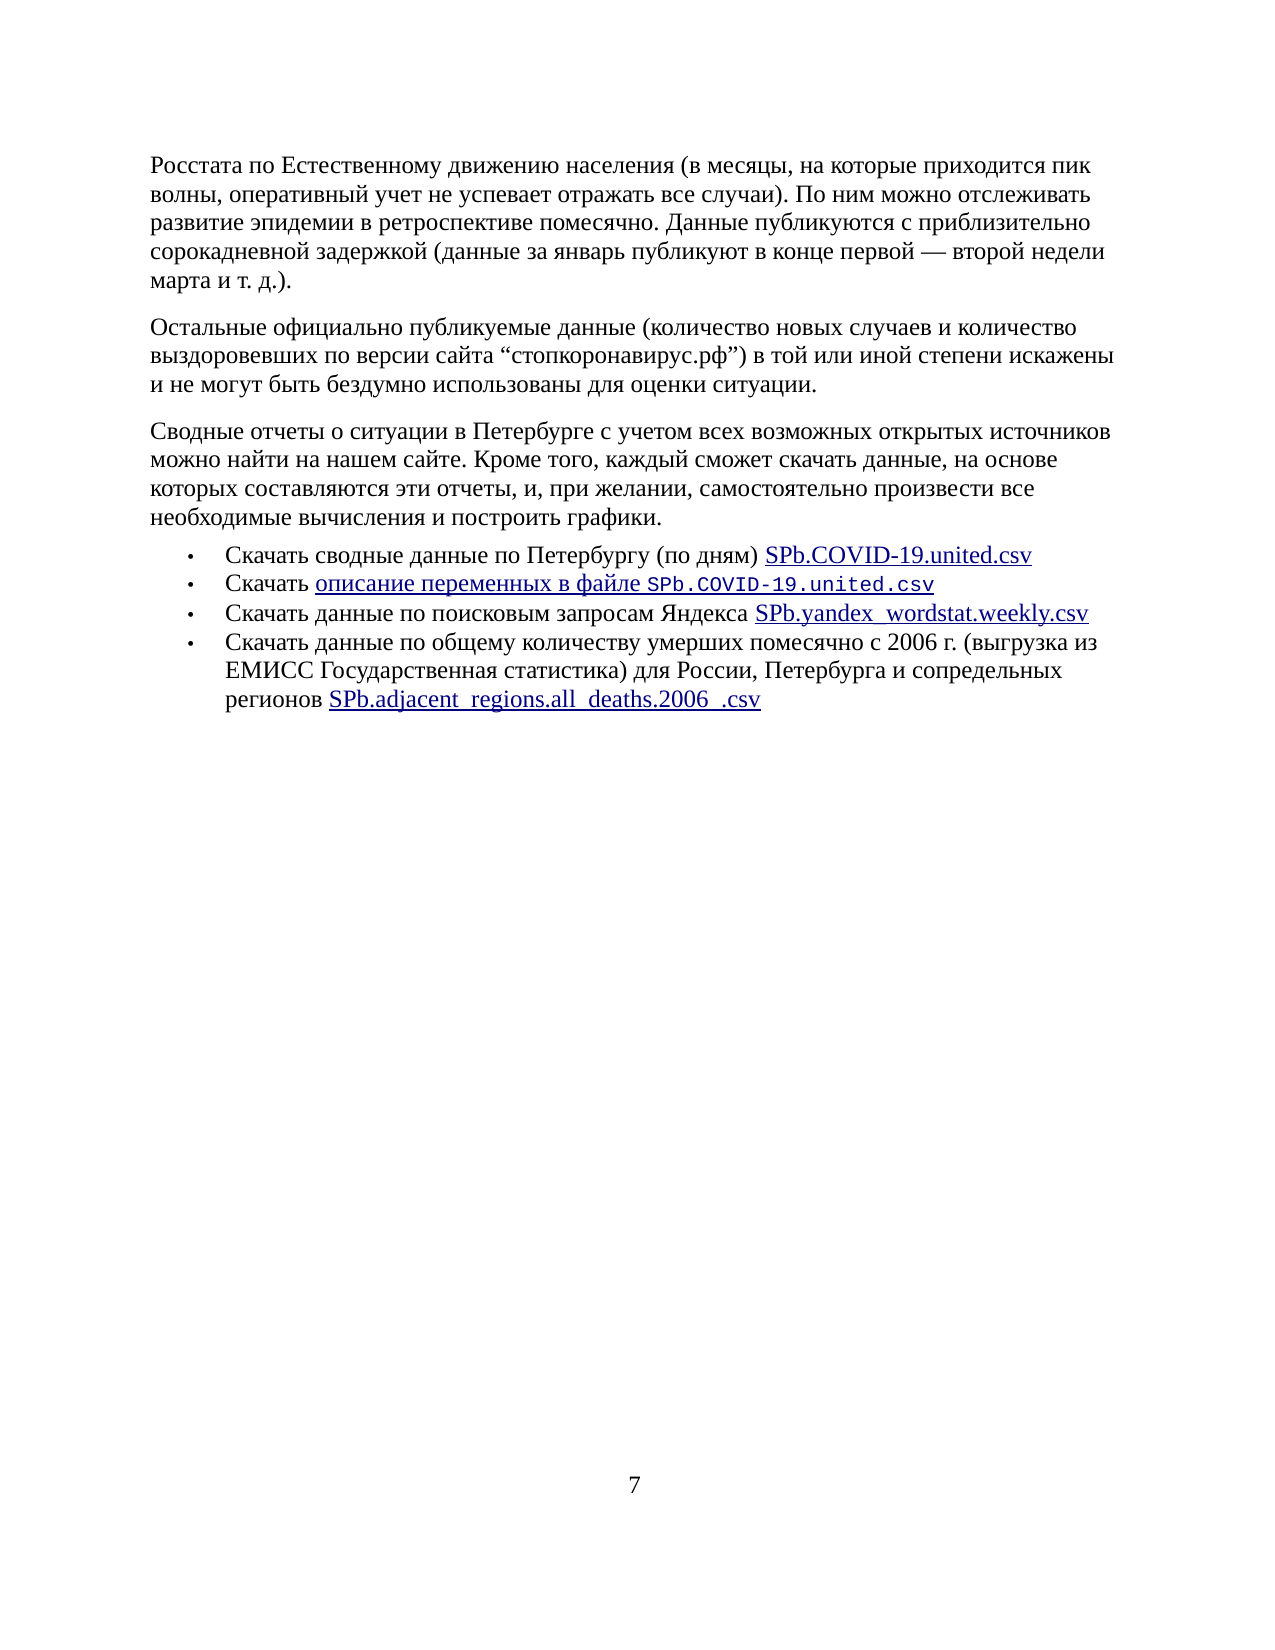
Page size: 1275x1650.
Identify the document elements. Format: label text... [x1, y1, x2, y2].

list Скачать данные по общему количеству умерших помесячно с 2006 г. (выгрузка из ЕМИСС Государственная статистика) для России, Петербурга и сопредельных регионов SPb.adjacent_regions.all_deaths.2006_.csv [187, 627, 1125, 713]
list Скачать сводные данные по Петербургу (по дням) SPb.COVID-19.united.csv [187, 540, 1125, 568]
list Скачать описание переменных в файле SPb.COVID-19.united.csv [187, 568, 1125, 598]
text Росстата по Естественному движению населения (в месяцы, на которые приходится пик волны, оперативный учет не успевает отражать все случаи). По ним можно отслеживать развитие эпидемии в ретроспективе помесячно. Данные публикуются с приблизительно сорокадневной задержкой (данные за январь публикуют в конце первой — второй недели марта и т. д.). [150, 150, 1125, 294]
text Остальные официально публикуемые данные (количество новых случаев и количество выздоровевших по версии сайта “стопкоронавирус.рф”) в той или иной степени искажены и не могут быть бездумно использованы для оценки ситуации. [150, 312, 1125, 398]
list Скачать данные по поисковым запросам Яндекса SPb.yandex_wordstat.weekly.csv [187, 598, 1125, 627]
text Сводные отчеты о ситуации в Петербурге с учетом всех возможных открытых источников можно найти на нашем сайте. Кроме того, каждый сможет скачать данные, на основе которых составляются эти отчеты, и, при желании, самостоятельно произвести все необходимые вычисления и построить графики. [150, 416, 1125, 531]
